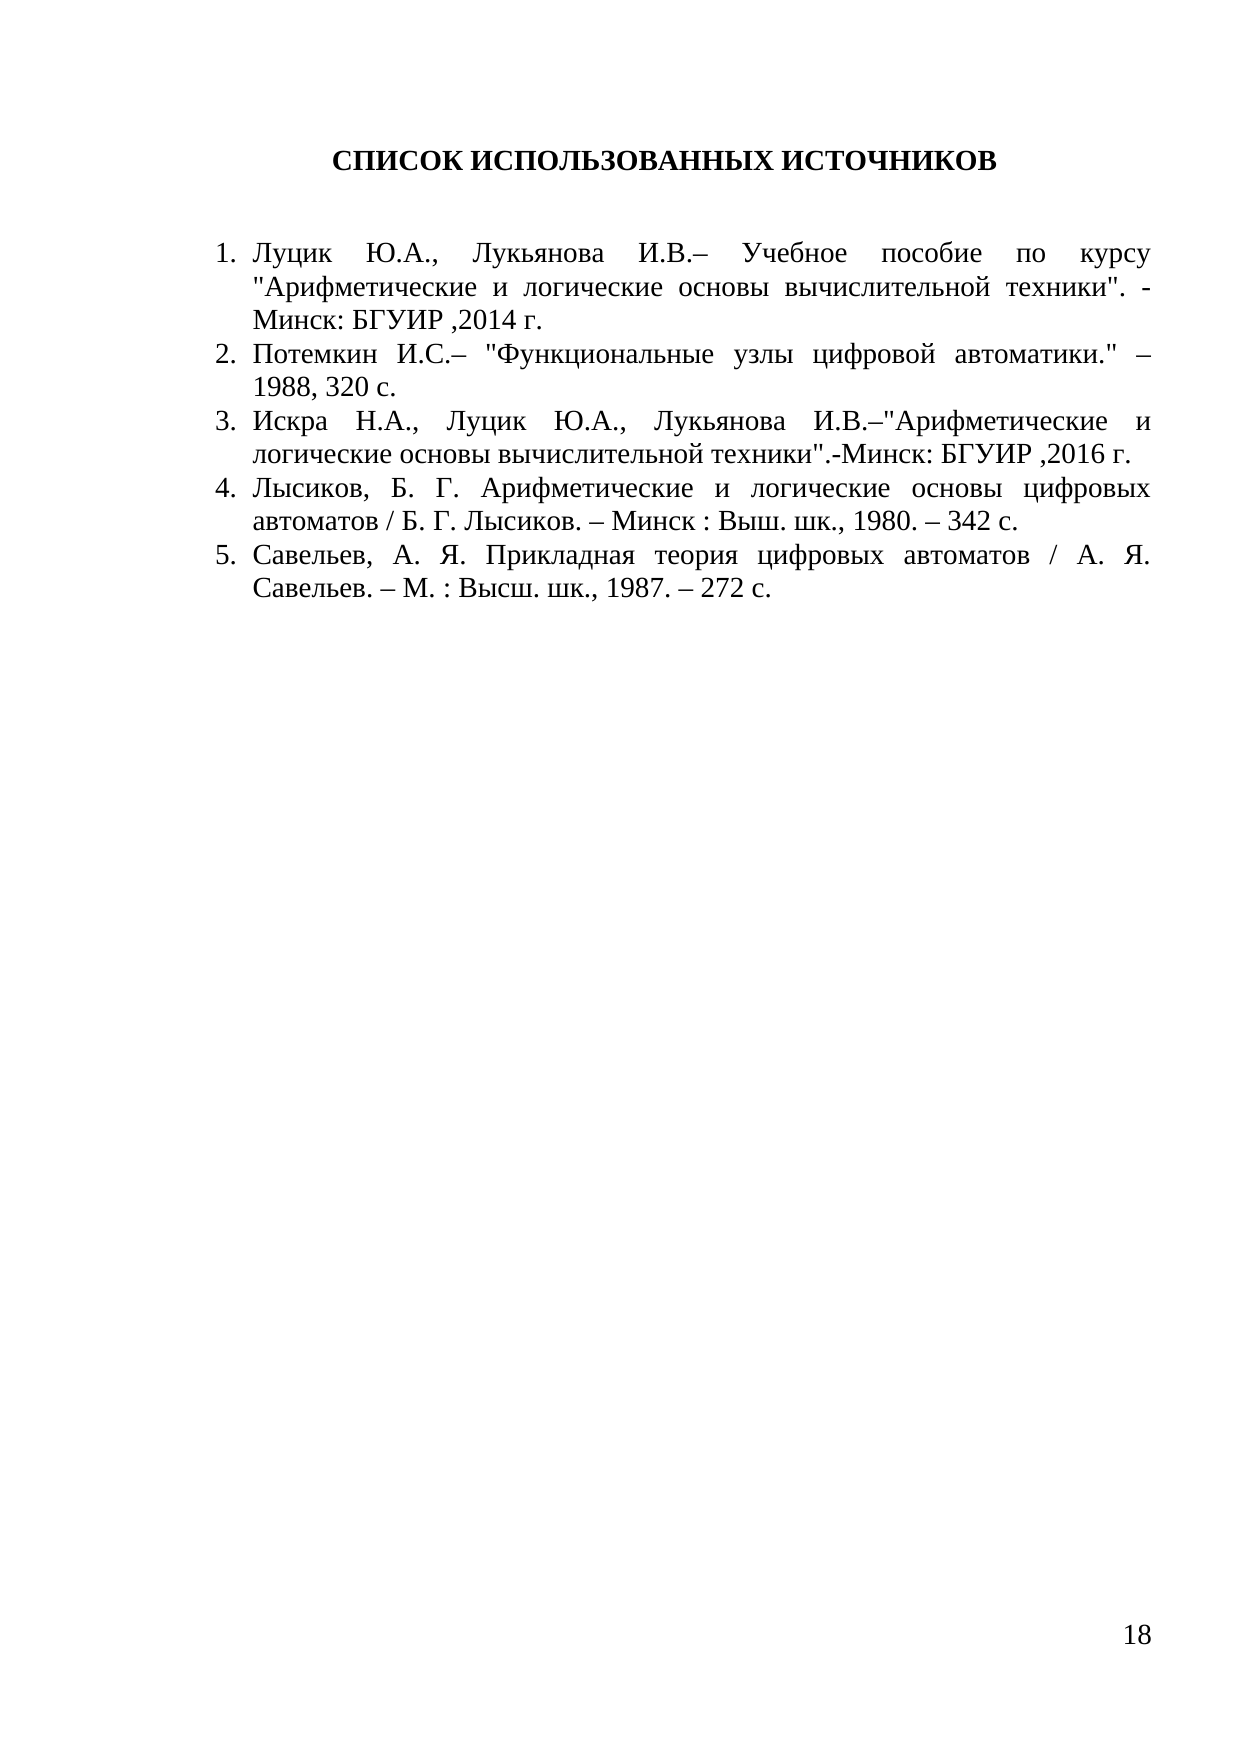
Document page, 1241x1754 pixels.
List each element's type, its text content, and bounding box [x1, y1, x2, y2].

list Савельев, А. Я. Прикладная теория цифровых автоматов / А. Я. Савельев. – М. : Высш. шк., 1987. – 272 с. [215, 537, 1152, 604]
list Луцик Ю.А., Лукьянова И.В.– Учебное пособие по курсу "Арифметические и логические основы вычислительной техники". -Минск: БГУИР ,2014 г. [215, 235, 1152, 336]
subtitle список использованных источников [177, 143, 1152, 177]
list Потемкин И.С.– "Функциональные узлы цифровой автоматики." – 1988, 320 с. [215, 336, 1152, 403]
list Лысиков, Б. Г. Арифметические и логические основы цифровых автоматов / Б. Г. Лысиков. – Минск : Выш. шк., 1980. – 342 с. [215, 470, 1152, 537]
list Искра Н.А., Луцик Ю.А., Лукьянова И.В.–"Арифметические и логические основы вычислительной техники".-Минск: БГУИР ,2016 г. [215, 403, 1152, 470]
